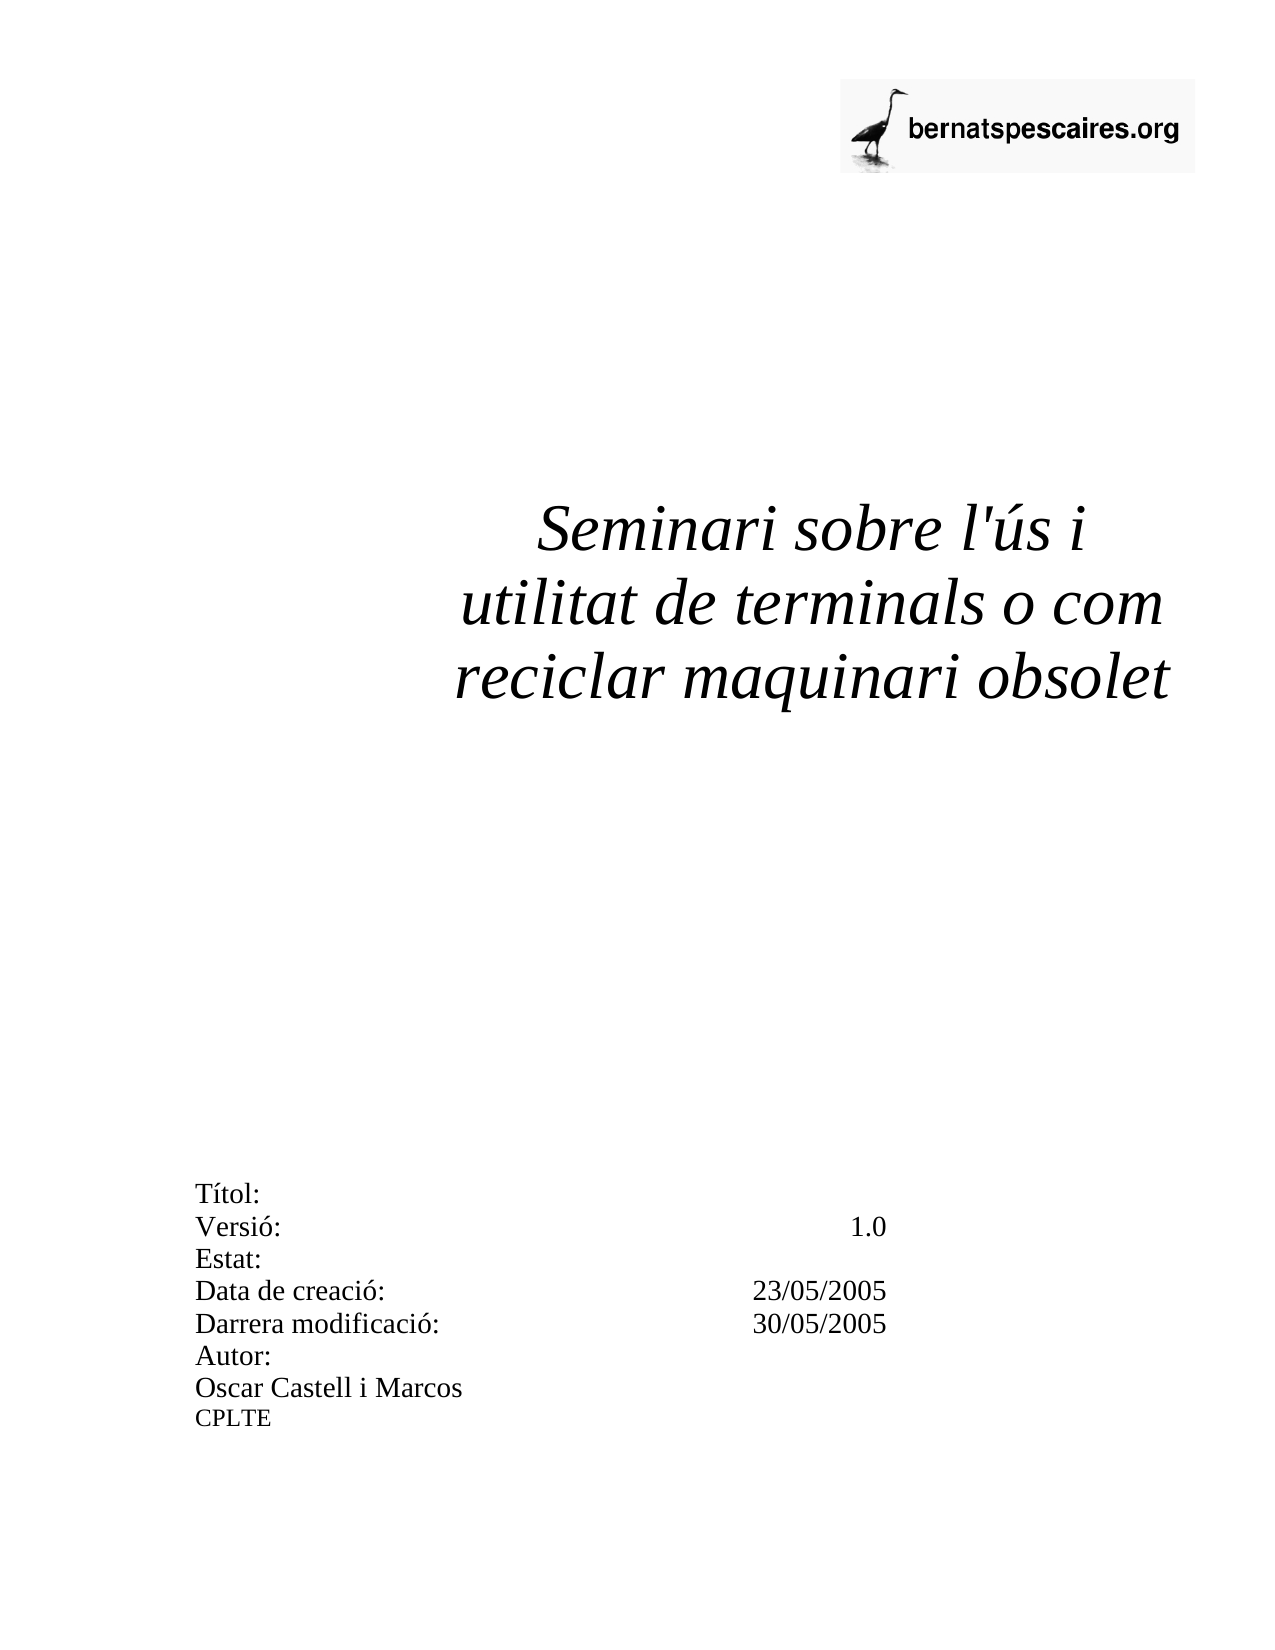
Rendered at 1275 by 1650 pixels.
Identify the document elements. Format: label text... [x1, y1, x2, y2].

table_cell Estat: [195, 1243, 495, 1275]
text CPLTE [195, 1404, 887, 1432]
picture [840, 79, 1196, 173]
table_cell [495, 1372, 887, 1404]
table_cell 1.0 [495, 1210, 887, 1242]
table_cell Darrera modificació: [195, 1307, 495, 1339]
subtitle Seminari sobre l'ús i utilitat de terminals o com reciclar maquinari obsolet [445, 491, 1186, 713]
table_header Títol: [195, 1178, 495, 1210]
table_cell Autor: [195, 1339, 495, 1372]
table_header [495, 1178, 887, 1210]
table_cell Versió: [195, 1210, 495, 1242]
table_cell Oscar Castell i Marcos [195, 1372, 495, 1404]
table_cell Data de creació: [195, 1275, 495, 1307]
table_cell 23/05/2005 [495, 1275, 887, 1307]
table_cell 30/05/2005 [495, 1307, 887, 1339]
table_cell [495, 1339, 887, 1372]
table_cell [495, 1243, 887, 1275]
